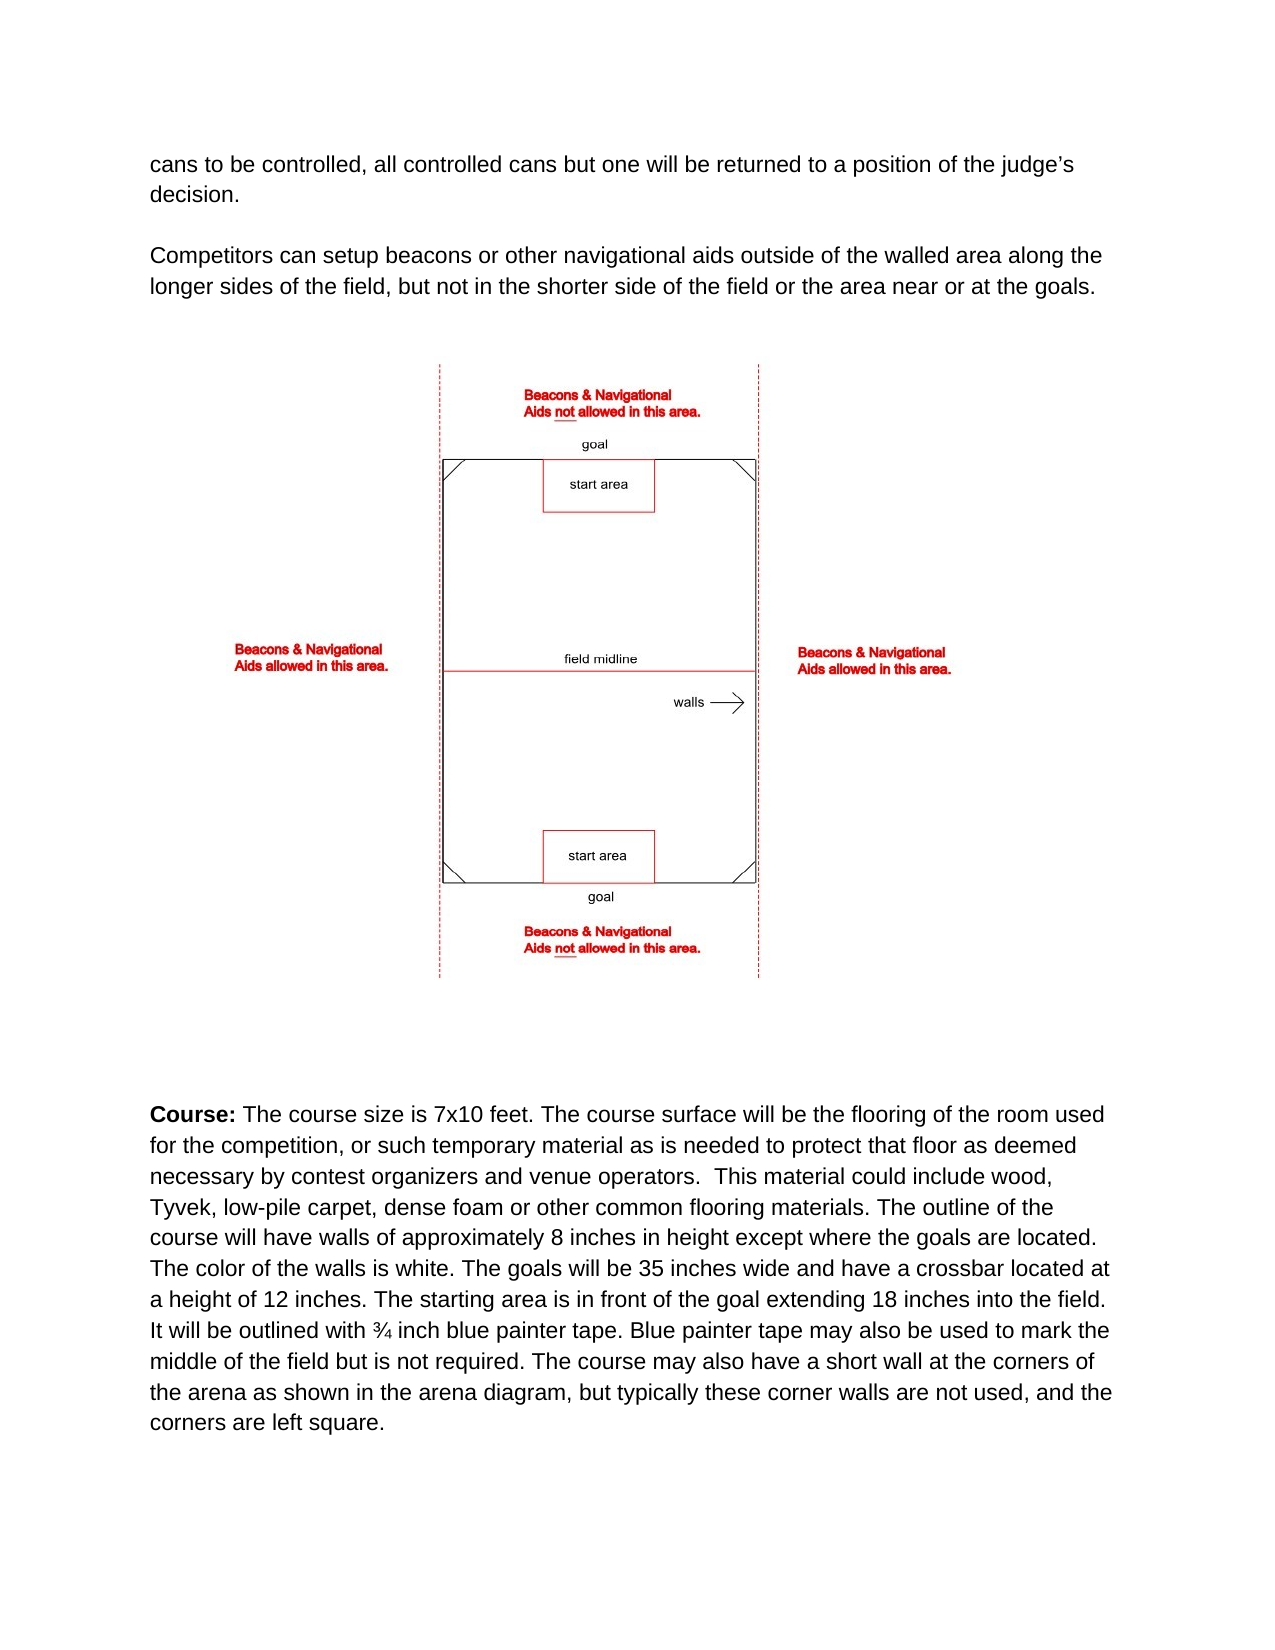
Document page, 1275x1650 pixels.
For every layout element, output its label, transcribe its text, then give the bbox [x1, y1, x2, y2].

text Competitors can setup beacons or other navigational aids outside of the walled area along the longer sides of the field, but not in the shorter side of the field or the area near or at the goals. [149, 242, 1125, 300]
text cans to be controlled, all controlled cans but one will be returned to a position of the judge’s decision. [149, 151, 1125, 208]
text Course: The course size is 7x10 feet. The course surface will be the flooring of the room used for the competition, or such temporary material as is needed to protect that floor as deemed necessary by contest organizers and venue operators. This material could include wood, Tyvek, low-pile carpet, dense foam or other common flooring materials. The outline of the course will have walls of approximately 8 inches in height except where the goals are located. The color of the walls is white. The goals will be 35 inches wide and have a crossbar located at a height of 12 inches. The starting area is in front of the goal extending 18 inches into the field. It will be outlined with ¾ inch blue painter tape. Blue painter tape may also be used to mark the middle of the field but is not required. The course may also have a short wall at the corners of the arena as shown in the arena diagram, but typically these corner walls are not used, and the corners are left square. [149, 1101, 1125, 1436]
